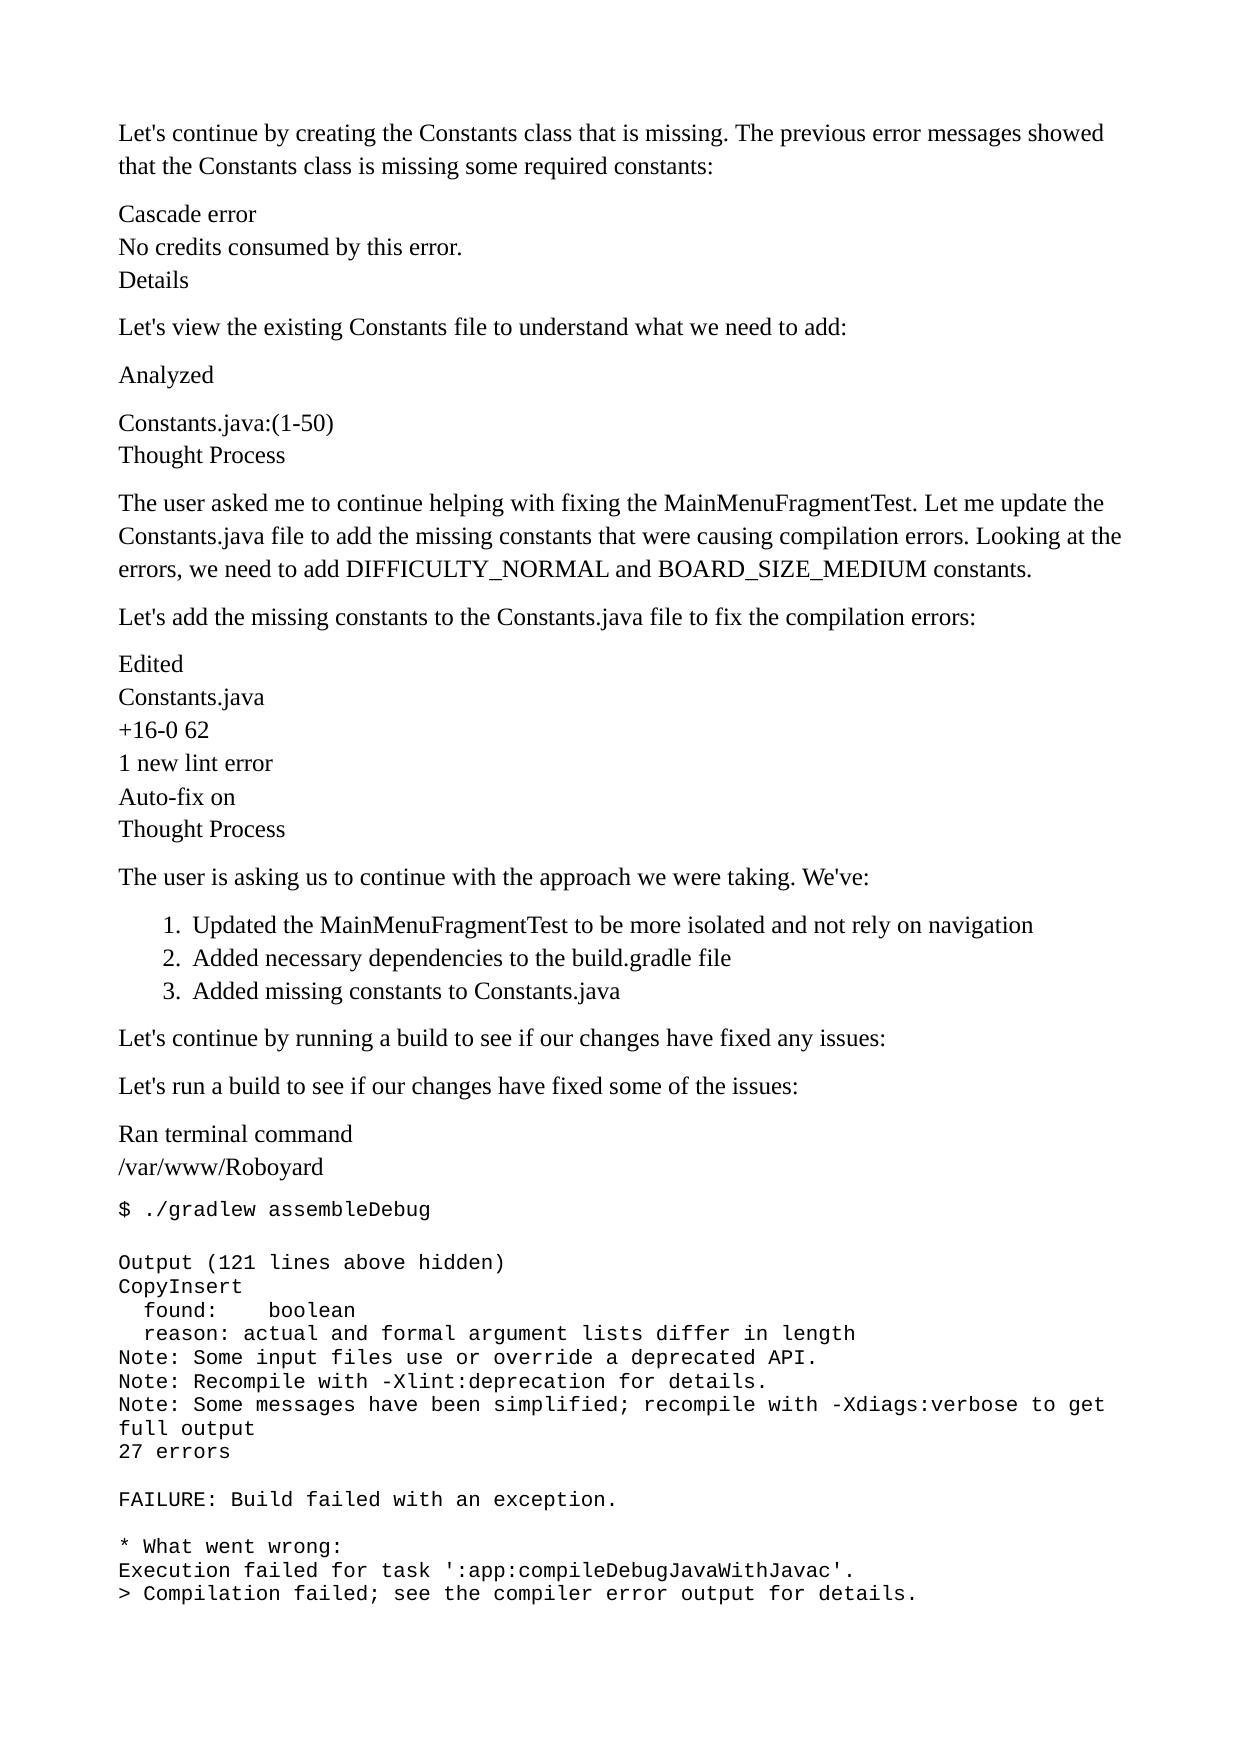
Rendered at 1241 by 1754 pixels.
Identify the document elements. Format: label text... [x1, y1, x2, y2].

text Thought Process [118, 441, 1122, 469]
text Let's view the existing Constants file to understand what we need to add: [118, 312, 1122, 341]
text Auto-fix on [118, 782, 1122, 810]
text 1 new lint error [118, 748, 1122, 777]
text FAILURE: Build failed with an exception. [118, 1489, 1122, 1512]
text Cascade error [118, 199, 1122, 227]
list Updated the MainMenuFragmentTest to be more isolated and not rely on navigation [162, 910, 1122, 938]
text The user is asking us to continue with the approach we were taking. We've: [118, 862, 1122, 891]
text +16-0 62 [118, 716, 1122, 744]
text Note: Recompile with -Xlint:deprecation for details. [118, 1371, 1122, 1394]
text Ran terminal command [118, 1119, 1122, 1147]
text Let's continue by creating the Constants class that is missing. The previous error messages showed that the Constants class is missing some required constants: [118, 118, 1122, 180]
text Analyzed [118, 360, 1122, 389]
text found: boolean [118, 1300, 1122, 1323]
list Added necessary dependencies to the build.gradle file [162, 943, 1122, 972]
text Note: Some messages have been simplified; recompile with -Xdiags:verbose to get full output [118, 1394, 1122, 1442]
text * What went wrong: [118, 1536, 1122, 1560]
text > Compilation failed; see the compiler error output for details. [118, 1583, 1122, 1607]
text Output (121 lines above hidden) [118, 1252, 1122, 1276]
text No credits consumed by this error. [118, 232, 1122, 261]
text /var/www/Roboyard [118, 1152, 1122, 1180]
text CopyInsert [118, 1276, 1122, 1300]
text Edited [118, 649, 1122, 678]
text Thought Process [118, 814, 1122, 843]
text $ ./gradlew assembleDebug [118, 1199, 1122, 1223]
text Execution failed for task ':app:compileDebugJavaWithJavac'. [118, 1560, 1122, 1583]
text Constants.java:(1-50) [118, 408, 1122, 436]
text reason: actual and formal argument lists differ in length [118, 1323, 1122, 1347]
text The user asked me to continue helping with fixing the MainMenuFragmentTest. Let me update the Constants.java file to add the missing constants that were causing compilation errors. Looking at the errors, we need to add DIFFICULTY_NORMAL and BOARD_SIZE_MEDIUM constants. [118, 488, 1122, 583]
text Let's add the missing constants to the Constants.java file to fix the compilation errors: [118, 602, 1122, 631]
list Added missing constants to Constants.java [162, 976, 1122, 1004]
text Note: Some input files use or override a deprecated API. [118, 1347, 1122, 1371]
text 27 errors [118, 1442, 1122, 1465]
text Details [118, 265, 1122, 293]
text Let's run a build to see if our changes have fixed some of the issues: [118, 1071, 1122, 1100]
text Let's continue by running a build to see if our changes have fixed any issues: [118, 1023, 1122, 1052]
text Constants.java [118, 682, 1122, 711]
